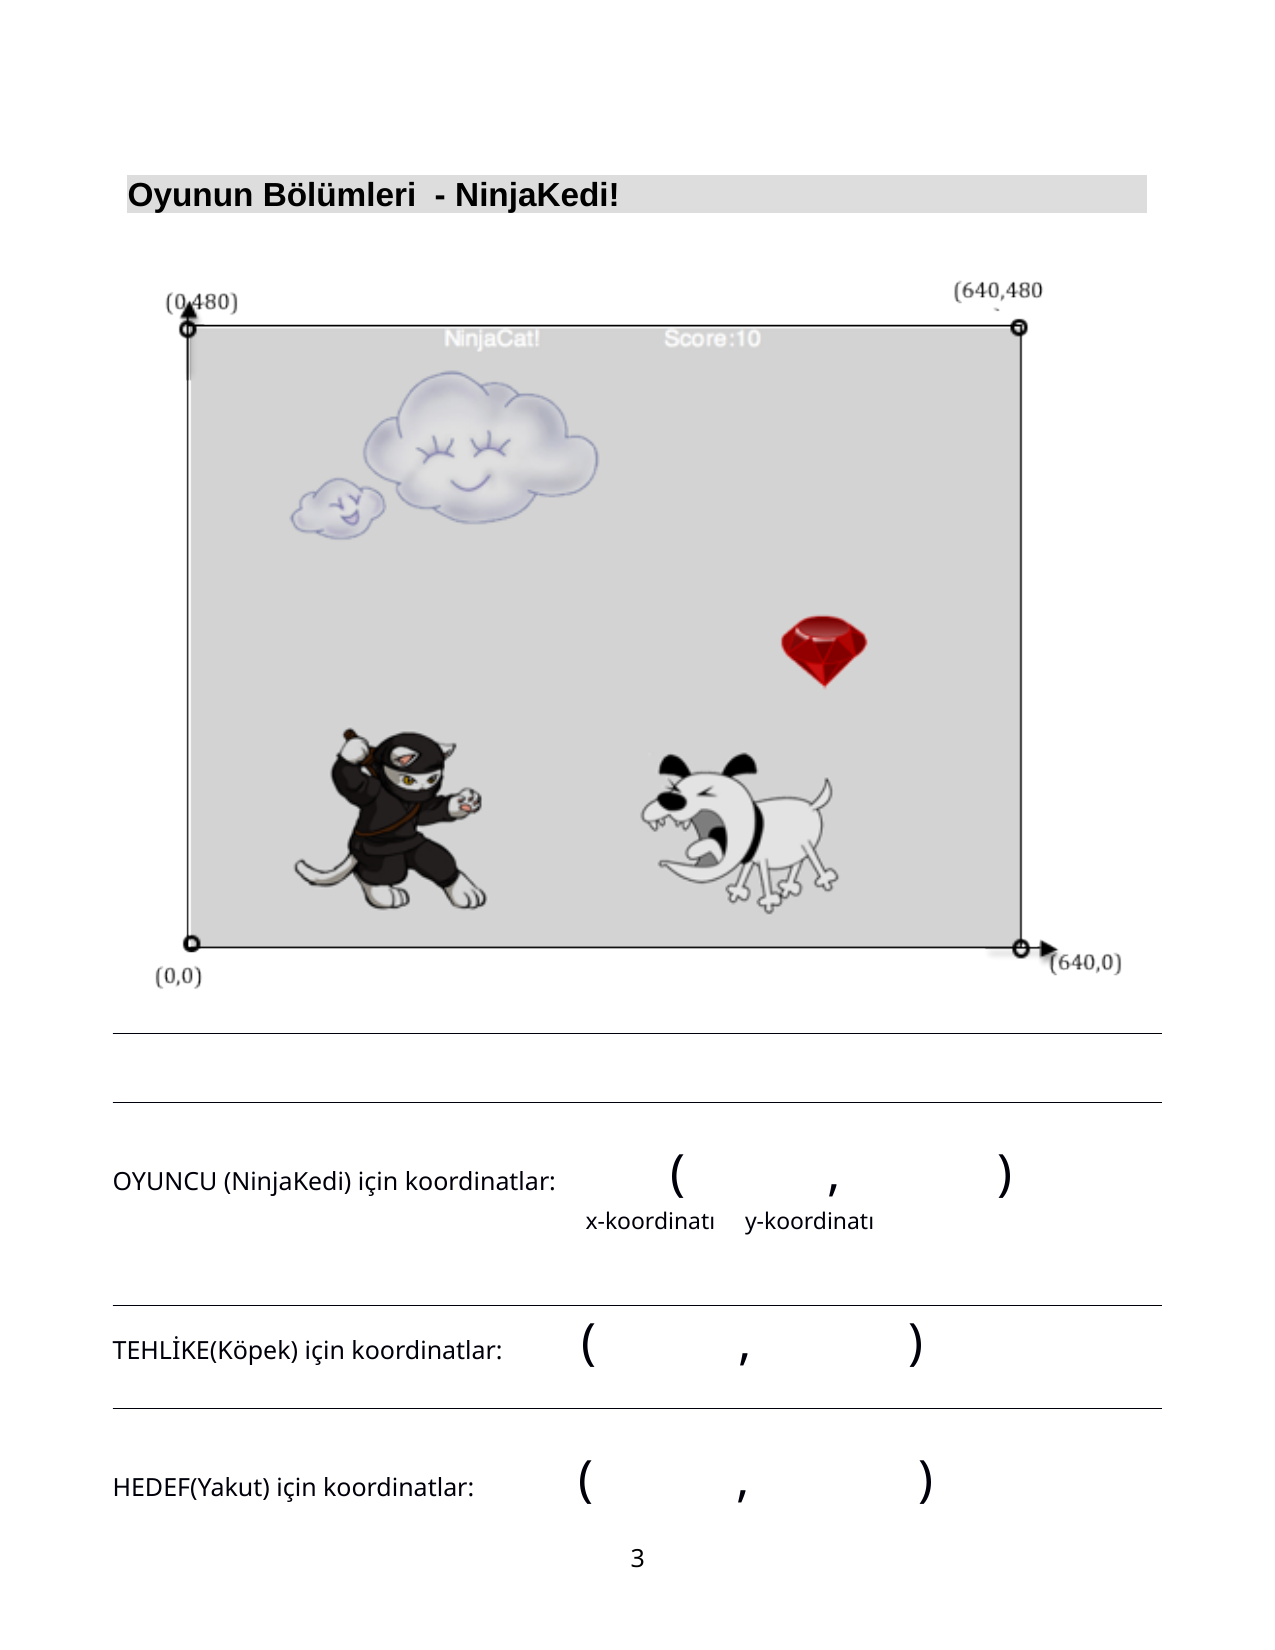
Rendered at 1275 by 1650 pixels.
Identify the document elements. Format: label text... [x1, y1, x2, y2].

text TEHLİKE(Köpek) için koordinatlar: ( , ) [112, 1306, 1162, 1374]
subtitle Oyunun Bölümleri - NinjaKedi! [127, 175, 1147, 213]
text OYUNCU (NinjaKedi) için koordinatlar: ( , ) [112, 1137, 1162, 1205]
picture [131, 277, 1135, 999]
text HEDEF(Yakut) için koordinatlar: ( , ) [112, 1443, 1162, 1511]
text x-koordinatı y-koordinatı [112, 1205, 1162, 1236]
